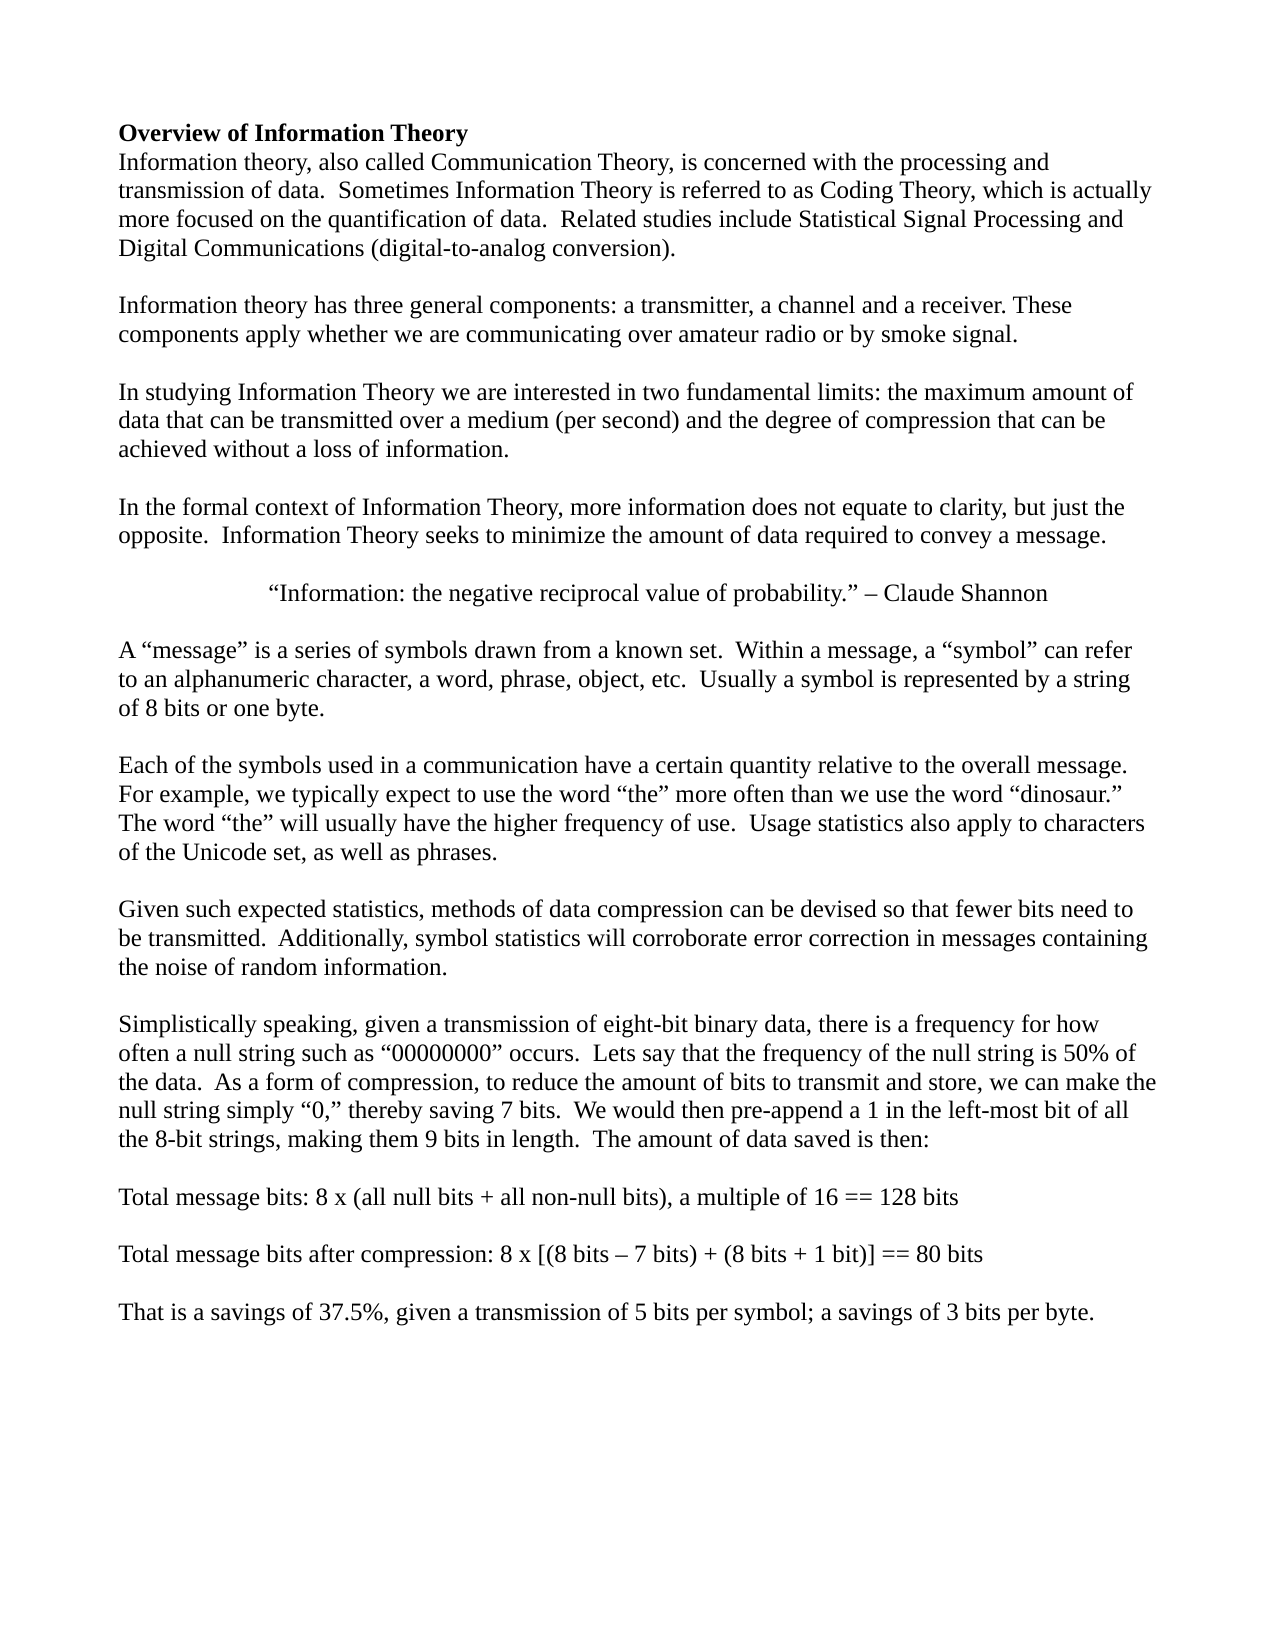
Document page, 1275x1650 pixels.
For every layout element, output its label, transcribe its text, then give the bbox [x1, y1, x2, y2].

text Each of the symbols used in a communication have a certain quantity relative to the overall message. For example, we typically expect to use the word “the” more often than we use the word “dinosaur.” The word “the” will usually have the higher frequency of use. Usage statistics also apply to characters of the Unicode set, as well as phrases. [118, 751, 1157, 866]
text Information theory, also called Communication Theory, is concerned with the processing and transmission of data. Sometimes Information Theory is referred to as Coding Theory, which is actually more focused on the quantification of data. Related studies include Statistical Signal Processing and Digital Communications (digital-to-analog conversion). [118, 147, 1157, 262]
text Information theory has three general components: a transmitter, a channel and a receiver. These components apply whether we are communicating over amateur radio or by smoke signal. [118, 291, 1157, 348]
text A “message” is a series of symbols drawn from a known set. Within a message, a “symbol” can refer to an alphanumeric character, a word, phrase, object, etc. Usually a symbol is represented by a string of 8 bits or one byte. [118, 636, 1157, 722]
text In the formal context of Information Theory, more information does not equate to clarity, but just the opposite. Information Theory seeks to minimize the amount of data required to convey a message. [118, 492, 1157, 549]
text “Information: the negative reciprocal value of probability.” – Claude Shannon [118, 578, 1157, 607]
text In studying Information Theory we are interested in two fundamental limits: the maximum amount of data that can be transmitted over a medium (per second) and the degree of compression that can be achieved without a loss of information. [118, 377, 1157, 463]
text Simplistically speaking, given a transmission of eight-bit binary data, there is a frequency for how often a null string such as “00000000” occurs. Lets say that the frequency of the null string is 50% of the data. As a form of compression, to reduce the amount of bits to transmit and store, we can make the null string simply “0,” thereby saving 7 bits. We would then pre-append a 1 in the left-most bit of all the 8-bit strings, making them 9 bits in length. The amount of data saved is then: [118, 1009, 1157, 1153]
text Given such expected statistics, methods of data compression can be devised so that fewer bits need to be transmitted. Additionally, symbol statistics will corroborate error correction in messages containing the noise of random information. [118, 894, 1157, 981]
text Overview of Information Theory [118, 118, 1157, 147]
text Total message bits after compression: 8 x [(8 bits – 7 bits) + (8 bits + 1 bit)] == 80 bits [118, 1239, 1157, 1268]
text Total message bits: 8 x (all null bits + all non-null bits), a multiple of 16 == 128 bits [118, 1182, 1157, 1211]
text That is a savings of 37.5%, given a transmission of 5 bits per symbol; a savings of 3 bits per byte. [118, 1297, 1157, 1326]
